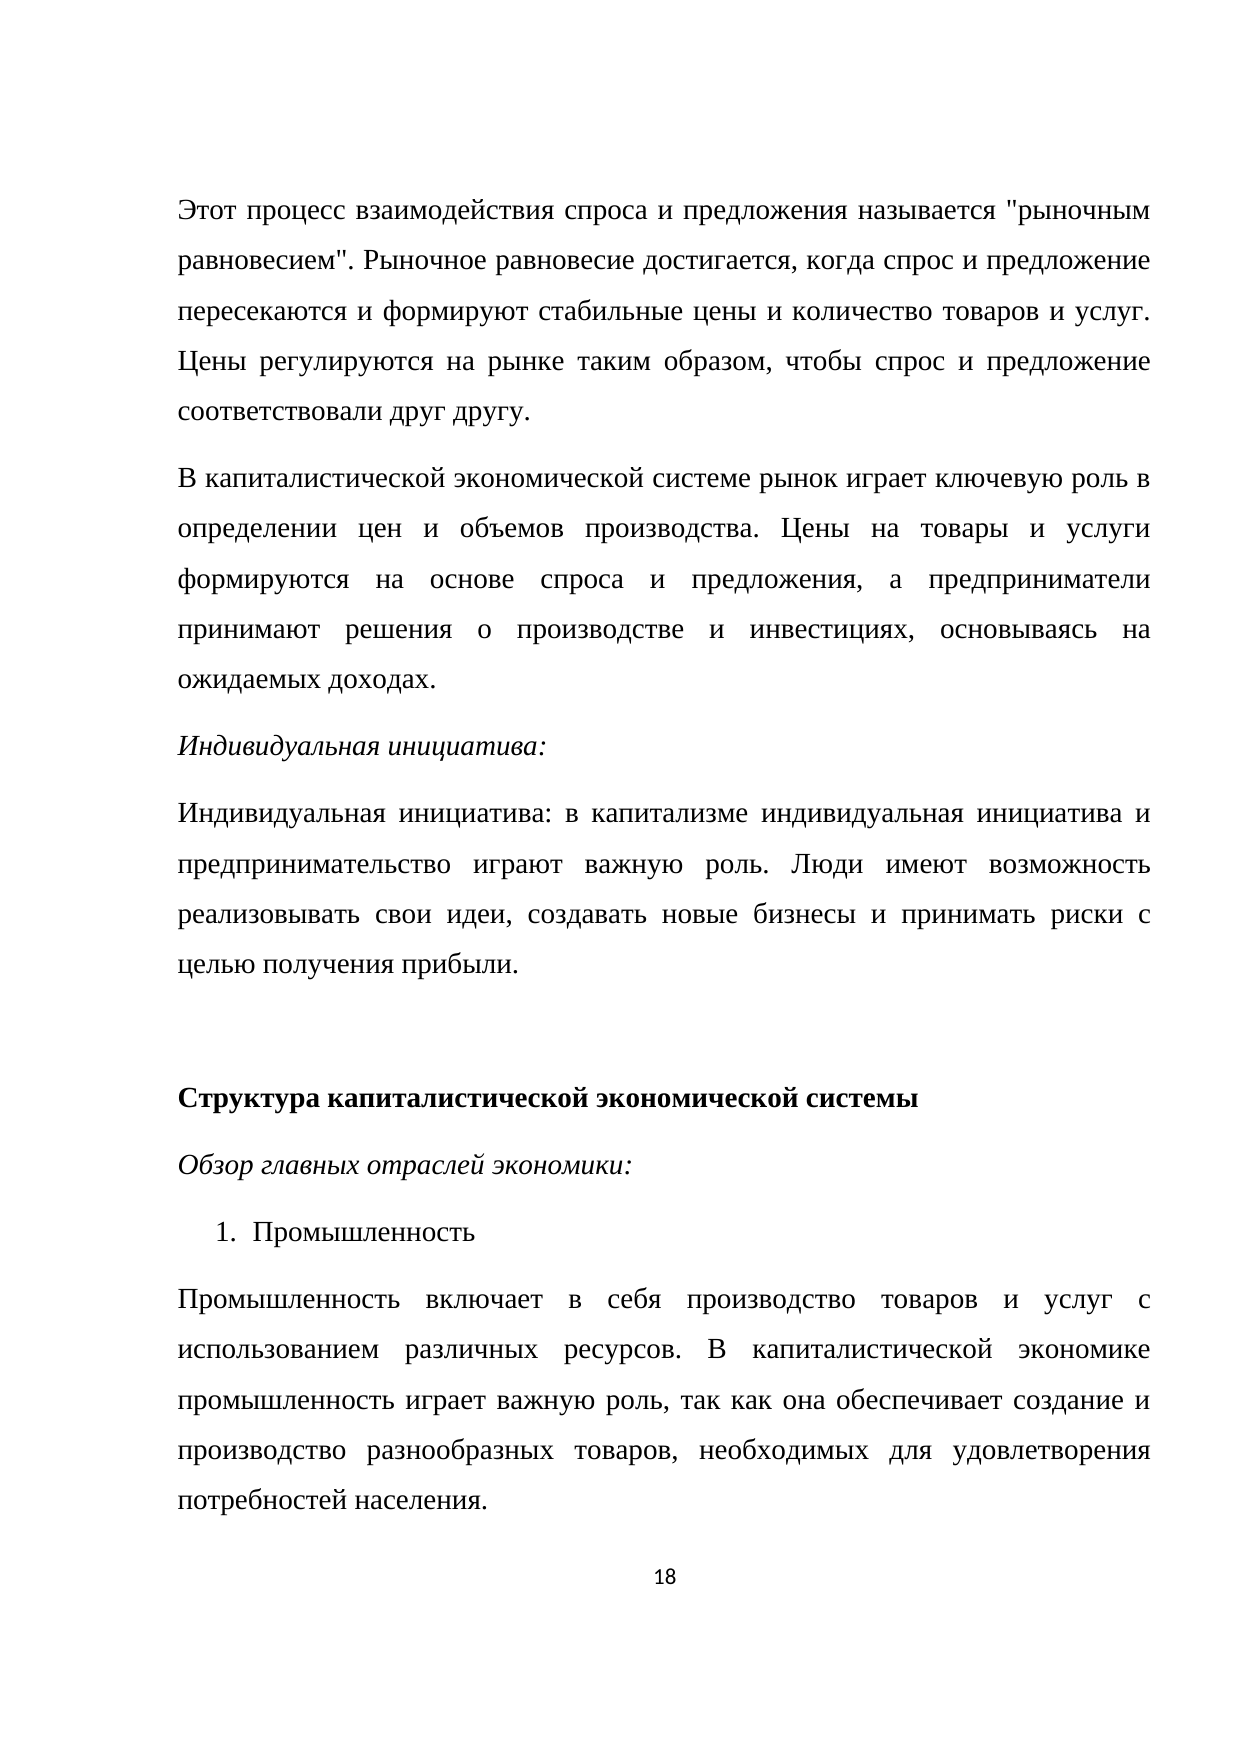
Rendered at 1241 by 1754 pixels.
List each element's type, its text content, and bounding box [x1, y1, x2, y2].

text Индивидуальная инициатива: в капитализме индивидуальная инициатива и предпринимательство играют важную роль. Люди имеют возможность реализовывать свои идеи, создавать новые бизнесы и принимать риски с целью получения прибыли. [177, 795, 1152, 980]
text Обзор главных отраслей экономики: [177, 1147, 1152, 1181]
text Индивидуальная инициатива: [177, 728, 1152, 762]
text Промышленность включает в себя производство товаров и услуг с использованием различных ресурсов. В капиталистической экономике промышленность играет важную роль, так как она обеспечивает создание и производство разнообразных товаров, необходимых для удовлетворения потребностей населения. [177, 1281, 1152, 1516]
text Структура капиталистической экономической системы [177, 1080, 1152, 1114]
text В капиталистической экономической системе рынок играет ключевую роль в определении цен и объемов производства. Цены на товары и услуги формируются на основе спроса и предложения, а предприниматели принимают решения о производстве и инвестициях, основываясь на ожидаемых доходах. [177, 460, 1152, 695]
text Этот процесс взаимодействия спроса и предложения называется "рыночным равновесием". Рыночное равновесие достигается, когда спрос и предложение пересекаются и формируют стабильные цены и количество товаров и услуг. Цены регулируются на рынке таким образом, чтобы спрос и предложение соответствовали друг другу. [177, 192, 1152, 427]
list Промышленность [215, 1214, 1152, 1248]
